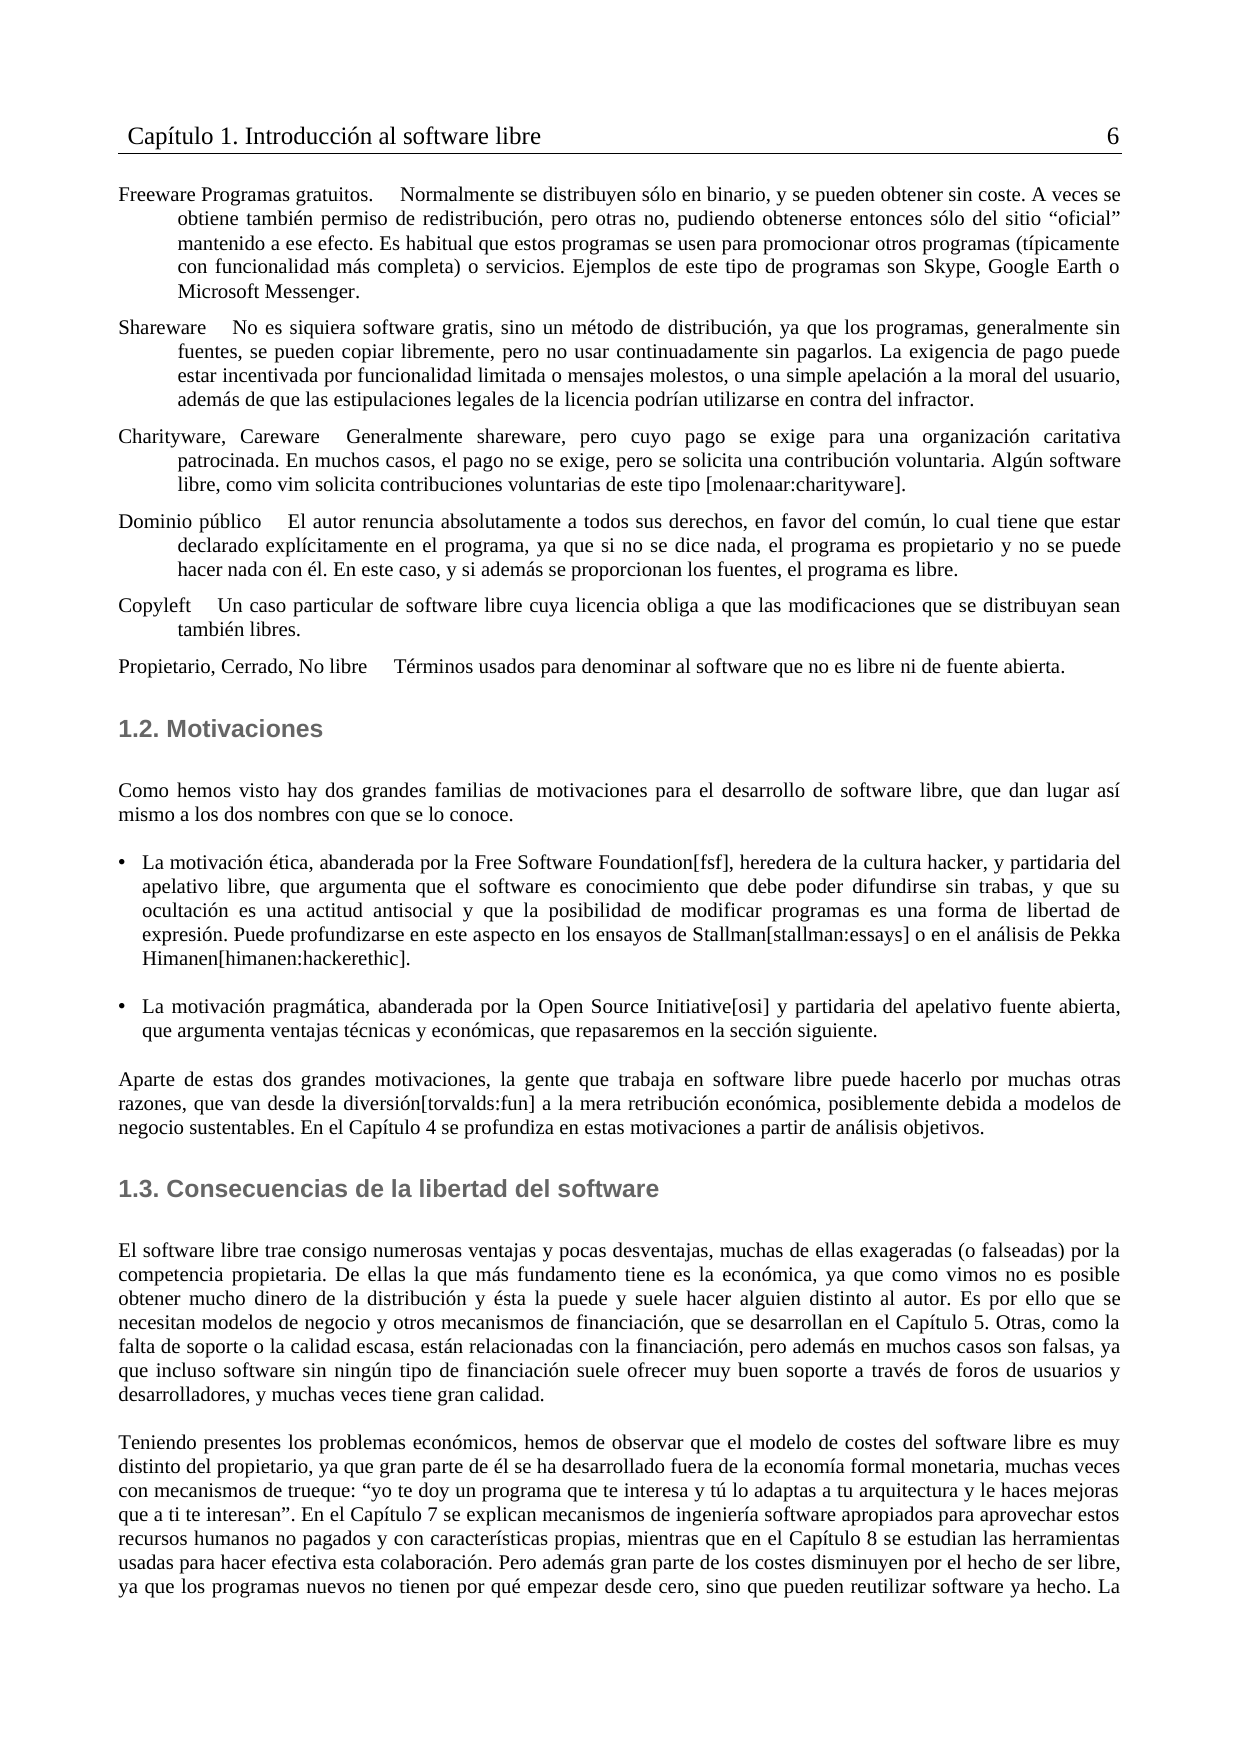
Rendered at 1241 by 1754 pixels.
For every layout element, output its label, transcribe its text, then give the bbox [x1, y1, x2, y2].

text El software libre trae consigo numerosas ventajas y pocas desventajas, muchas de ellas exageradas (o falseadas) por la competencia propietaria. De ellas la que más fundamento tiene es la económica, ya que como vimos no es posible obtener mucho dinero de la distribución y ésta la puede y suele hacer alguien distinto al autor. Es por ello que se necesitan modelos de negocio y otros mecanismos de financiación, que se desarrollan en el Capítulo 5. Otras, como la falta de soporte o la calidad escasa, están relacionadas con la financiación, pero además en muchos casos son falsas, ya que incluso software sin ningún tipo de financiación suele ofrecer muy buen soporte a través de foros de usuarios y desarrolladores, y muchas veces tiene gran calidad. [118, 1238, 1122, 1406]
list La motivación ética, abanderada por la Free Software Foundation[fsf], heredera de la cultura hacker, y partidaria del apelativo libre, que argumenta que el software es conocimiento que debe poder difundirse sin trabas, y que su ocultación es una actitud antisocial y que la posibilidad de modificar programas es una forma de libertad de expresión. Puede profundizarse en este aspecto en los ensayos de Stallman[stallman:essays] o en el análisis de Pekka Himanen[himanen:hackerethic]. [118, 850, 1122, 970]
text Teniendo presentes los problemas económicos, hemos de observar que el modelo de costes del software libre es muy distinto del propietario, ya que gran parte de él se ha desarrollado fuera de la economía formal monetaria, muchas veces con mecanismos de trueque: “yo te doy un programa que te interesa y tú lo adaptas a tu arquitectura y le haces mejoras que a ti te interesan”. En el Capítulo 7 se explican mecanismos de ingeniería software apropiados para aprovechar estos recursos humanos no pagados y con características propias, mientras que en el Capítulo 8 se estudian las herramientas usadas para hacer efectiva esta colaboración. Pero además gran parte de los costes disminuyen por el hecho de ser libre, ya que los programas nuevos no tienen por qué empezar desde cero, sino que pueden reutilizar software ya hecho. La [118, 1430, 1122, 1598]
list Shareware No es siquiera software gratis, sino un método de distribución, ya que los programas, generalmente sin fuentes, se pueden copiar libremente, pero no usar continuadamente sin pagarlos. La exigencia de pago puede estar incentivada por funcionalidad limitada o mensajes molestos, o una simple apelación a la moral del usuario, además de que las estipulaciones legales de la licencia podrían utilizarse en contra del infractor. [118, 315, 1122, 411]
list Copyleft Un caso particular de software libre cuya licencia obliga a que las modificaciones que se distribuyan sean también libres. [118, 593, 1122, 641]
text Como hemos visto hay dos grandes familias de motivaciones para el desarrollo de software libre, que dan lugar así mismo a los dos nombres con que se lo conoce. [118, 778, 1122, 826]
text Aparte de estas dos grandes motivaciones, la gente que trabaja en software libre puede hacerlo por muchas otras razones, que van desde la diversión[torvalds:fun] a la mera retribución económica, posiblemente debida a modelos de negocio sustentables. En el Capítulo 4 se profundiza en estas motivaciones a partir de análisis objetivos. [118, 1066, 1122, 1139]
list Charityware, Careware Generalmente shareware, pero cuyo pago se exige para una organización caritativa patrocinada. En muchos casos, el pago no se exige, pero se solicita una contribución voluntaria. Algún software libre, como vim solicita contribuciones voluntarias de este tipo [molenaar:charityware]. [118, 424, 1122, 496]
subtitle 1.3. Consecuencias de la libertad del software [118, 1174, 1122, 1203]
list Freeware Programas gratuitos. Normalmente se distribuyen sólo en binario, y se pueden obtener sin coste. A veces se obtiene también permiso de redistribución, pero otras no, pudiendo obtenerse entonces sólo del sitio “oficial” mantenido a ese efecto. Es habitual que estos programas se usen para promocionar otros programas (típicamente con funcionalidad más completa) o servicios. Ejemplos de este tipo de programas son Skype, Google Earth o Microsoft Messenger. [118, 182, 1122, 303]
subtitle 1.2. Motivaciones [118, 714, 1122, 743]
list La motivación pragmática, abanderada por la Open Source Initiative[osi] y partidaria del apelativo fuente abierta, que argumenta ventajas técnicas y económicas, que repasaremos en la sección siguiente. [118, 994, 1122, 1042]
list Dominio público El autor renuncia absolutamente a todos sus derechos, en favor del común, lo cual tiene que estar declarado explícitamente en el programa, ya que si no se dice nada, el programa es propietario y no se puede hacer nada con él. En este caso, y si además se proporcionan los fuentes, el programa es libre. [118, 508, 1122, 581]
list Propietario, Cerrado, No libre Términos usados para denominar al software que no es libre ni de fuente abierta. [118, 654, 1122, 678]
